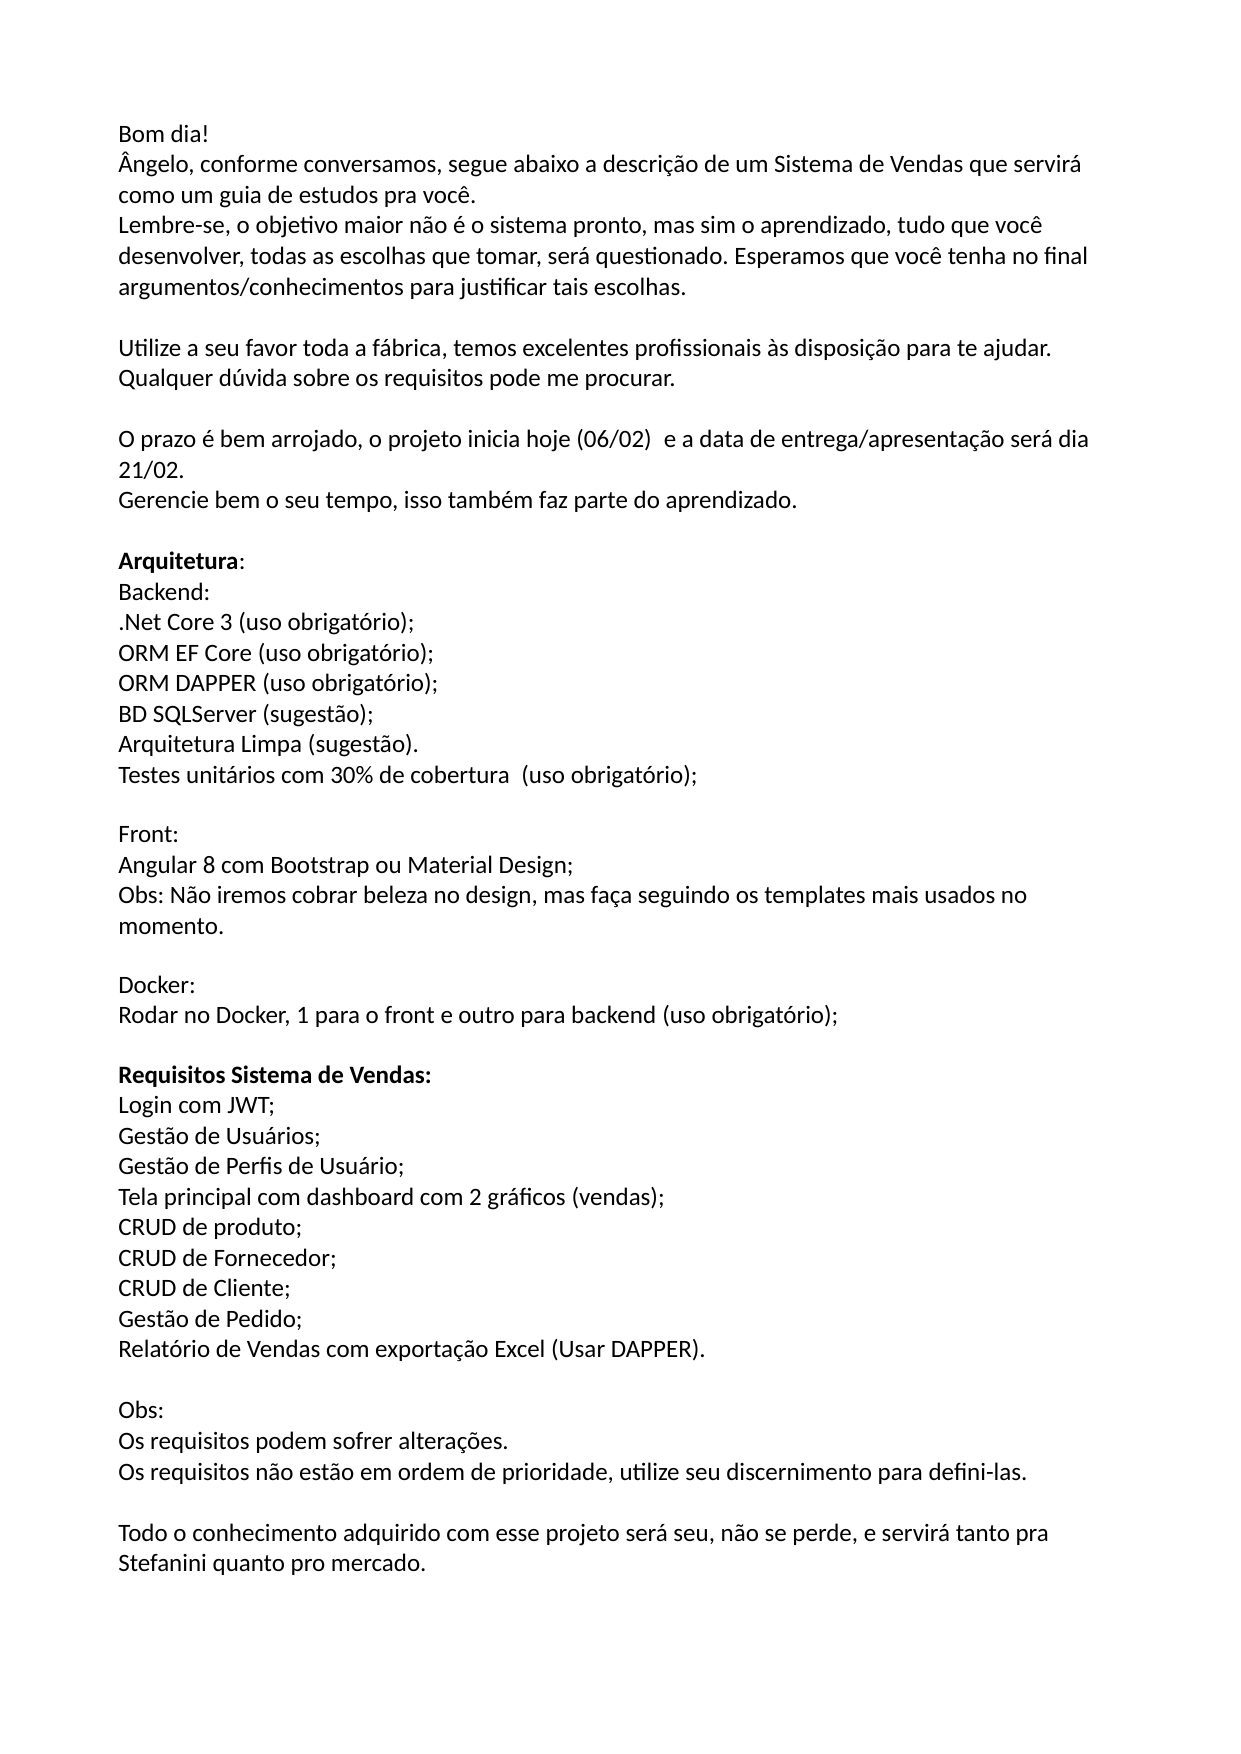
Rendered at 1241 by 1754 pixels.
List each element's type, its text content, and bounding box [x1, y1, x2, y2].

text Obs: [118, 1395, 1122, 1425]
text Front: [118, 818, 1122, 849]
text Testes unitários com 30% de cobertura (uso obrigatório); [118, 759, 1122, 789]
text Gestão de Usuários; [118, 1120, 1122, 1151]
text Arquitetura: [118, 545, 1122, 576]
text Bom dia! [118, 118, 1122, 149]
text Utilize a seu favor toda a fábrica, temos excelentes profissionais às disposição para te ajudar. [118, 332, 1122, 362]
text Backend: [118, 576, 1122, 606]
text Todo o conhecimento adquirido com esse projeto será seu, não se perde, e servirá tanto pra Stefanini quanto pro mercado. [118, 1517, 1122, 1578]
text ORM DAPPER (uso obrigatório); [118, 667, 1122, 698]
text CRUD de Cliente; [118, 1273, 1122, 1303]
text BD SQLServer (sugestão); [118, 698, 1122, 728]
text Gestão de Perfis de Usuário; [118, 1151, 1122, 1181]
text Login com JWT; [118, 1089, 1122, 1120]
text Gestão de Pedido; [118, 1303, 1122, 1334]
text CRUD de produto; [118, 1212, 1122, 1242]
text Relatório de Vendas com exportação Excel (Usar DAPPER). [118, 1334, 1122, 1364]
text CRUD de Fornecedor; [118, 1242, 1122, 1273]
text .Net Core 3 (uso obrigatório); [118, 606, 1122, 637]
text O prazo é bem arrojado, o projeto inicia hoje (06/02) e a data de entrega/apresentação será dia 21/02. [118, 423, 1122, 484]
text Gerencie bem o seu tempo, isso também faz parte do aprendizado. [118, 484, 1122, 515]
text Ângelo, conforme conversamos, segue abaixo a descrição de um Sistema de Vendas que servirá como um guia de estudos pra você. [118, 149, 1122, 210]
text Angular 8 com Bootstrap ou Material Design; [118, 849, 1122, 879]
text Lembre-se, o objetivo maior não é o sistema pronto, mas sim o aprendizado, tudo que você desenvolver, todas as escolhas que tomar, será questionado. Esperamos que você tenha no final argumentos/conhecimentos para justificar tais escolhas. [118, 210, 1122, 301]
text Qualquer dúvida sobre os requisitos pode me procurar. [118, 362, 1122, 393]
text Docker: [118, 969, 1122, 1000]
text ORM EF Core (uso obrigatório); [118, 637, 1122, 667]
text Os requisitos podem sofrer alterações. [118, 1425, 1122, 1456]
text Arquitetura Limpa (sugestão). [118, 728, 1122, 759]
text Tela principal com dashboard com 2 gráficos (vendas); [118, 1181, 1122, 1212]
text Obs: Não iremos cobrar beleza no design, mas faça seguindo os templates mais usados no momento. [118, 879, 1122, 940]
text Requisitos Sistema de Vendas: [118, 1059, 1122, 1089]
text Os requisitos não estão em ordem de prioridade, utilize seu discernimento para defini-las. [118, 1456, 1122, 1486]
text Rodar no Docker, 1 para o front e outro para backend (uso obrigatório); [118, 1000, 1122, 1030]
